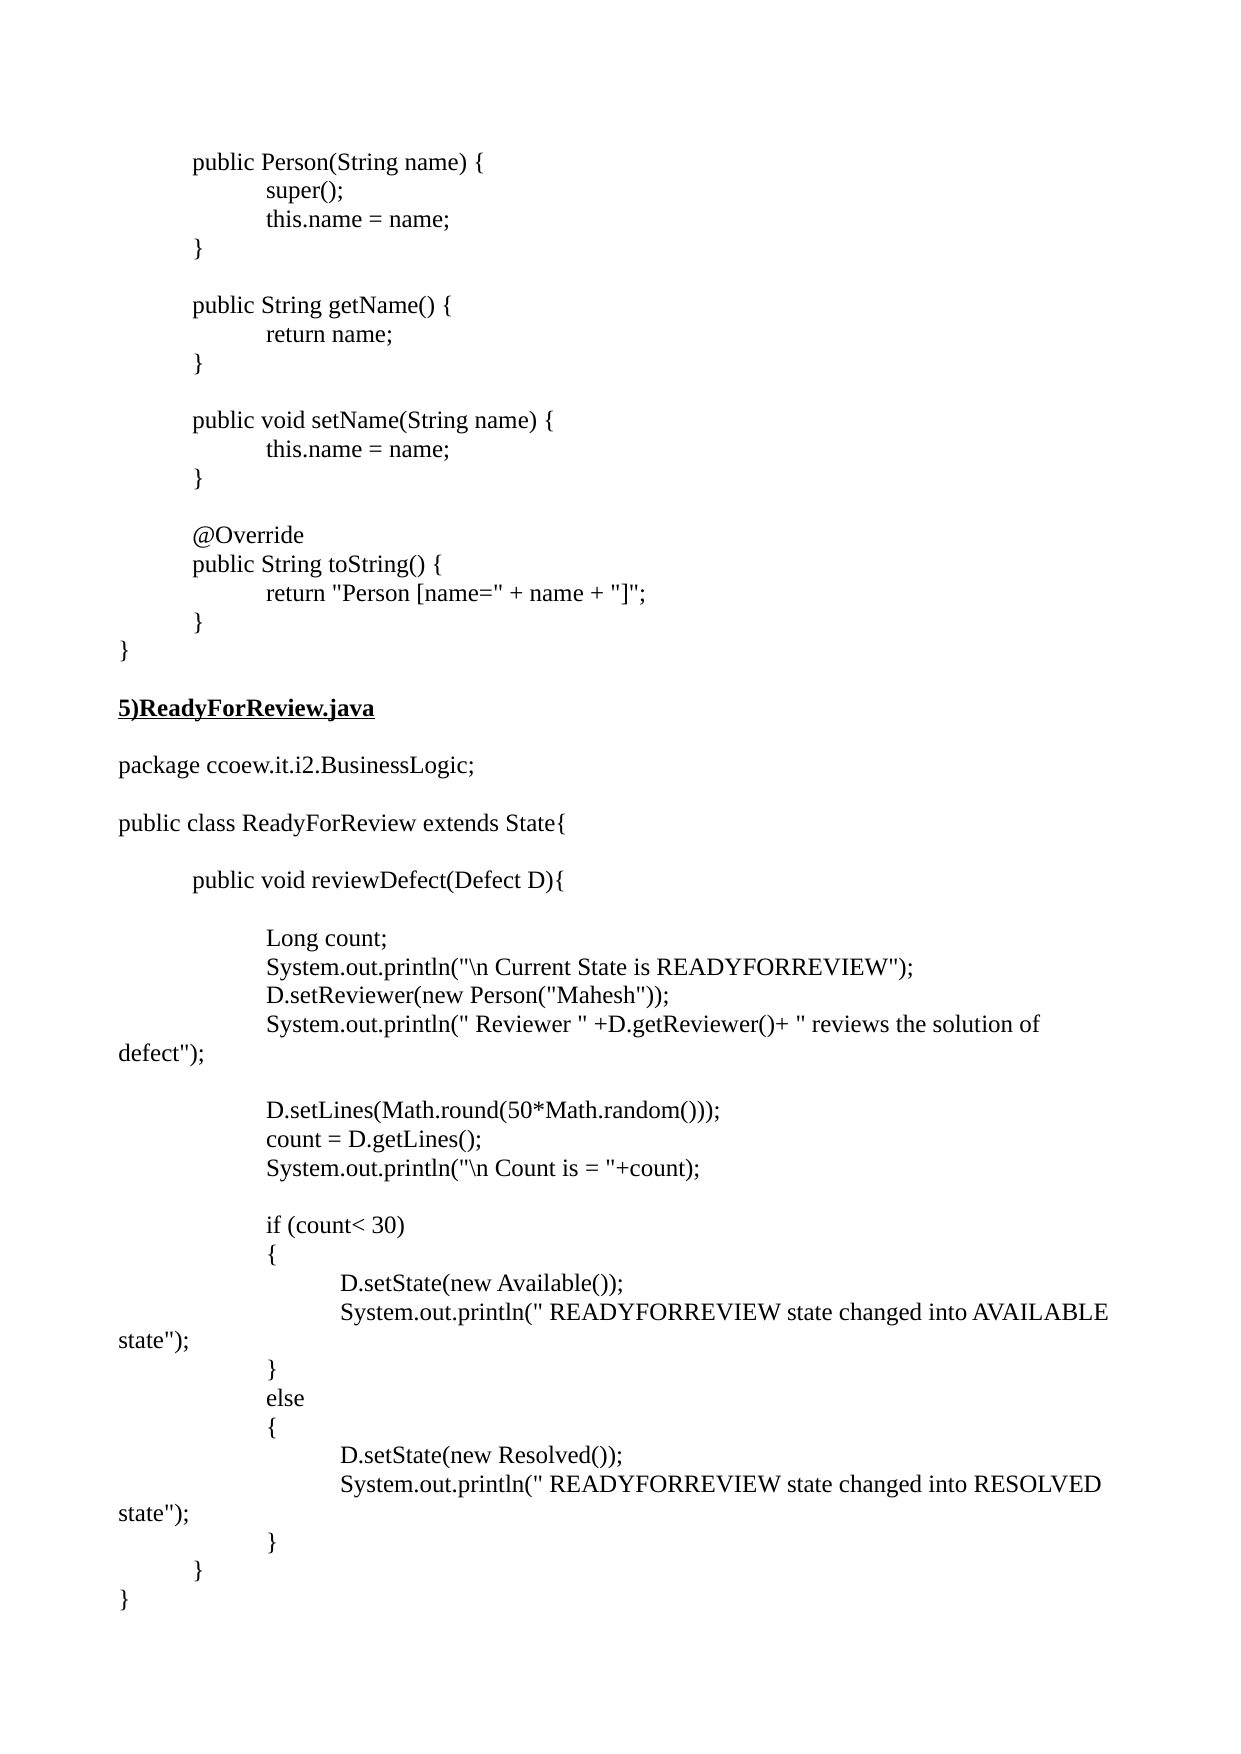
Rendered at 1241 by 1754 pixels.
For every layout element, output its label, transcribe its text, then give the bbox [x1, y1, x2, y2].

text D.setLines(Math.round(50*Math.random())); [118, 1096, 1122, 1124]
text } [118, 233, 1122, 262]
text } [118, 1556, 1122, 1584]
text System.out.println(" Reviewer " +D.getReviewer()+ " reviews the solution of defect"); [118, 1009, 1122, 1067]
text public Person(String name) { [118, 147, 1122, 176]
text public void reviewDefect(Defect D){ [118, 866, 1122, 894]
text count = D.getLines(); [118, 1124, 1122, 1153]
text this.name = name; [118, 204, 1122, 233]
text Long count; [118, 923, 1122, 952]
text public String toString() { [118, 549, 1122, 578]
text { [118, 1239, 1122, 1268]
text D.setReviewer(new Person("Mahesh")); [118, 981, 1122, 1009]
text } [118, 1527, 1122, 1556]
text public void setName(String name) { [118, 406, 1122, 434]
text return name; [118, 319, 1122, 348]
text } [118, 607, 1122, 636]
text public class ReadyForReview extends State{ [118, 808, 1122, 837]
text System.out.println("\n Count is = "+count); [118, 1153, 1122, 1182]
text { [118, 1412, 1122, 1441]
text System.out.println(" READYFORREVIEW state changed into RESOLVED state"); [118, 1469, 1122, 1527]
text super(); [118, 176, 1122, 204]
text this.name = name; [118, 434, 1122, 463]
text } [118, 348, 1122, 377]
text System.out.println(" READYFORREVIEW state changed into AVAILABLE state"); [118, 1297, 1122, 1354]
text if (count< 30) [118, 1211, 1122, 1239]
text public String getName() { [118, 291, 1122, 319]
text } [118, 463, 1122, 492]
text package ccoew.it.i2.BusinessLogic; [118, 751, 1122, 779]
text return "Person [name=" + name + "]"; [118, 578, 1122, 607]
text } [118, 1354, 1122, 1383]
text @Override [118, 521, 1122, 549]
text } [118, 1584, 1122, 1613]
text D.setState(new Available()); [118, 1268, 1122, 1297]
text } [118, 636, 1122, 664]
text 5)ReadyForReview.java [118, 693, 1122, 722]
text else [118, 1383, 1122, 1412]
text System.out.println("\n Current State is READYFORREVIEW"); [118, 952, 1122, 981]
text D.setState(new Resolved()); [118, 1441, 1122, 1469]
